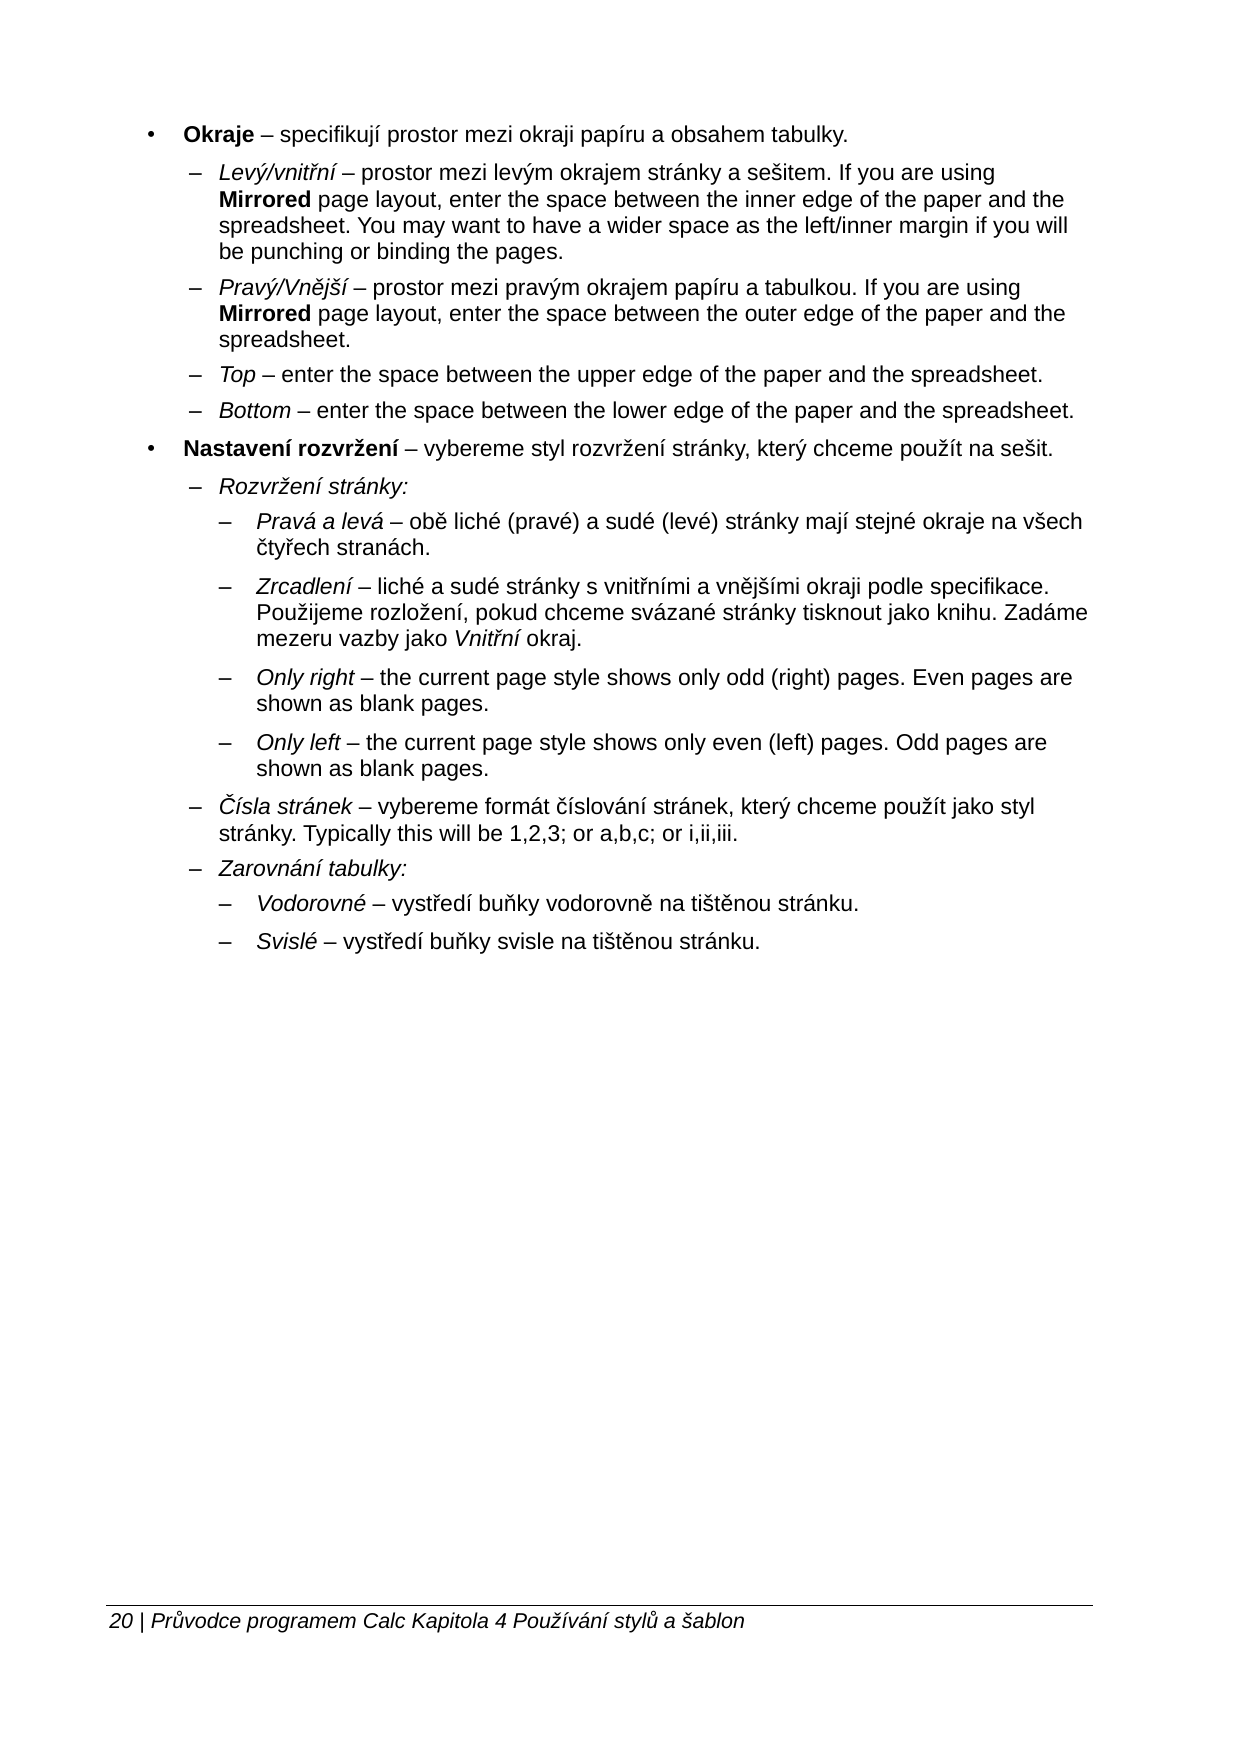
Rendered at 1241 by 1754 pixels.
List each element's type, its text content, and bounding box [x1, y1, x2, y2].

list Only right – the current page style shows only odd (right) pages. Even pages are shown as blank pages. [219, 664, 1093, 716]
list Pravá a levá – obě liché (pravé) a sudé (levé) stránky mají stejné okraje na všech čtyřech stranách. [219, 508, 1093, 561]
list Zrcadlení – liché a sudé stránky s vnitřními a vnějšími okraji podle specifikace. Použijeme rozložení, pokud chceme svázané stránky tisknout jako knihu. Zadáme mezeru vazby jako Vnitřní okraj. [219, 573, 1093, 652]
list Okraje – specifikují prostor mezi okraji papíru a obsahem tabulky. [144, 118, 1093, 150]
list Bottom – enter the space between the lower edge of the paper and the spreadsheet. [189, 397, 1093, 423]
list Pravý/Vnější – prostor mezi pravým okrajem papíru a tabulkou. If you are using Mirrored page layout, enter the space between the outer edge of the paper and the spreadsheet. [189, 273, 1093, 352]
list Čísla stránek – vybereme formát číslování stránek, který chceme použít jako styl stránky. Typically this will be 1,2,3; or a,b,c; or i,ii,iii. [189, 793, 1093, 846]
list Vodorovné – vystředí buňky vodorovně na tištěnou stránku. [219, 890, 1093, 916]
list Top – enter the space between the upper edge of the paper and the spreadsheet. [189, 361, 1093, 388]
list Svislé – vystředí buňky svisle na tištěnou stránku. [219, 928, 1093, 954]
list Rozvržení stránky: [189, 473, 1093, 499]
list Nastavení rozvržení – vybereme styl rozvržení stránky, který chceme použít na sešit. [144, 432, 1093, 464]
list Levý/vnitřní – prostor mezi levým okrajem stránky a sešitem. If you are using Mirrored page layout, enter the space between the inner edge of the paper and the spreadsheet. You may want to have a wider space as the left/inner margin if you will be punching or binding the pages. [189, 159, 1093, 264]
list Only left – the current page style shows only even (left) pages. Odd pages are shown as blank pages. [219, 728, 1093, 781]
list Zarovnání tabulky: [189, 855, 1093, 881]
